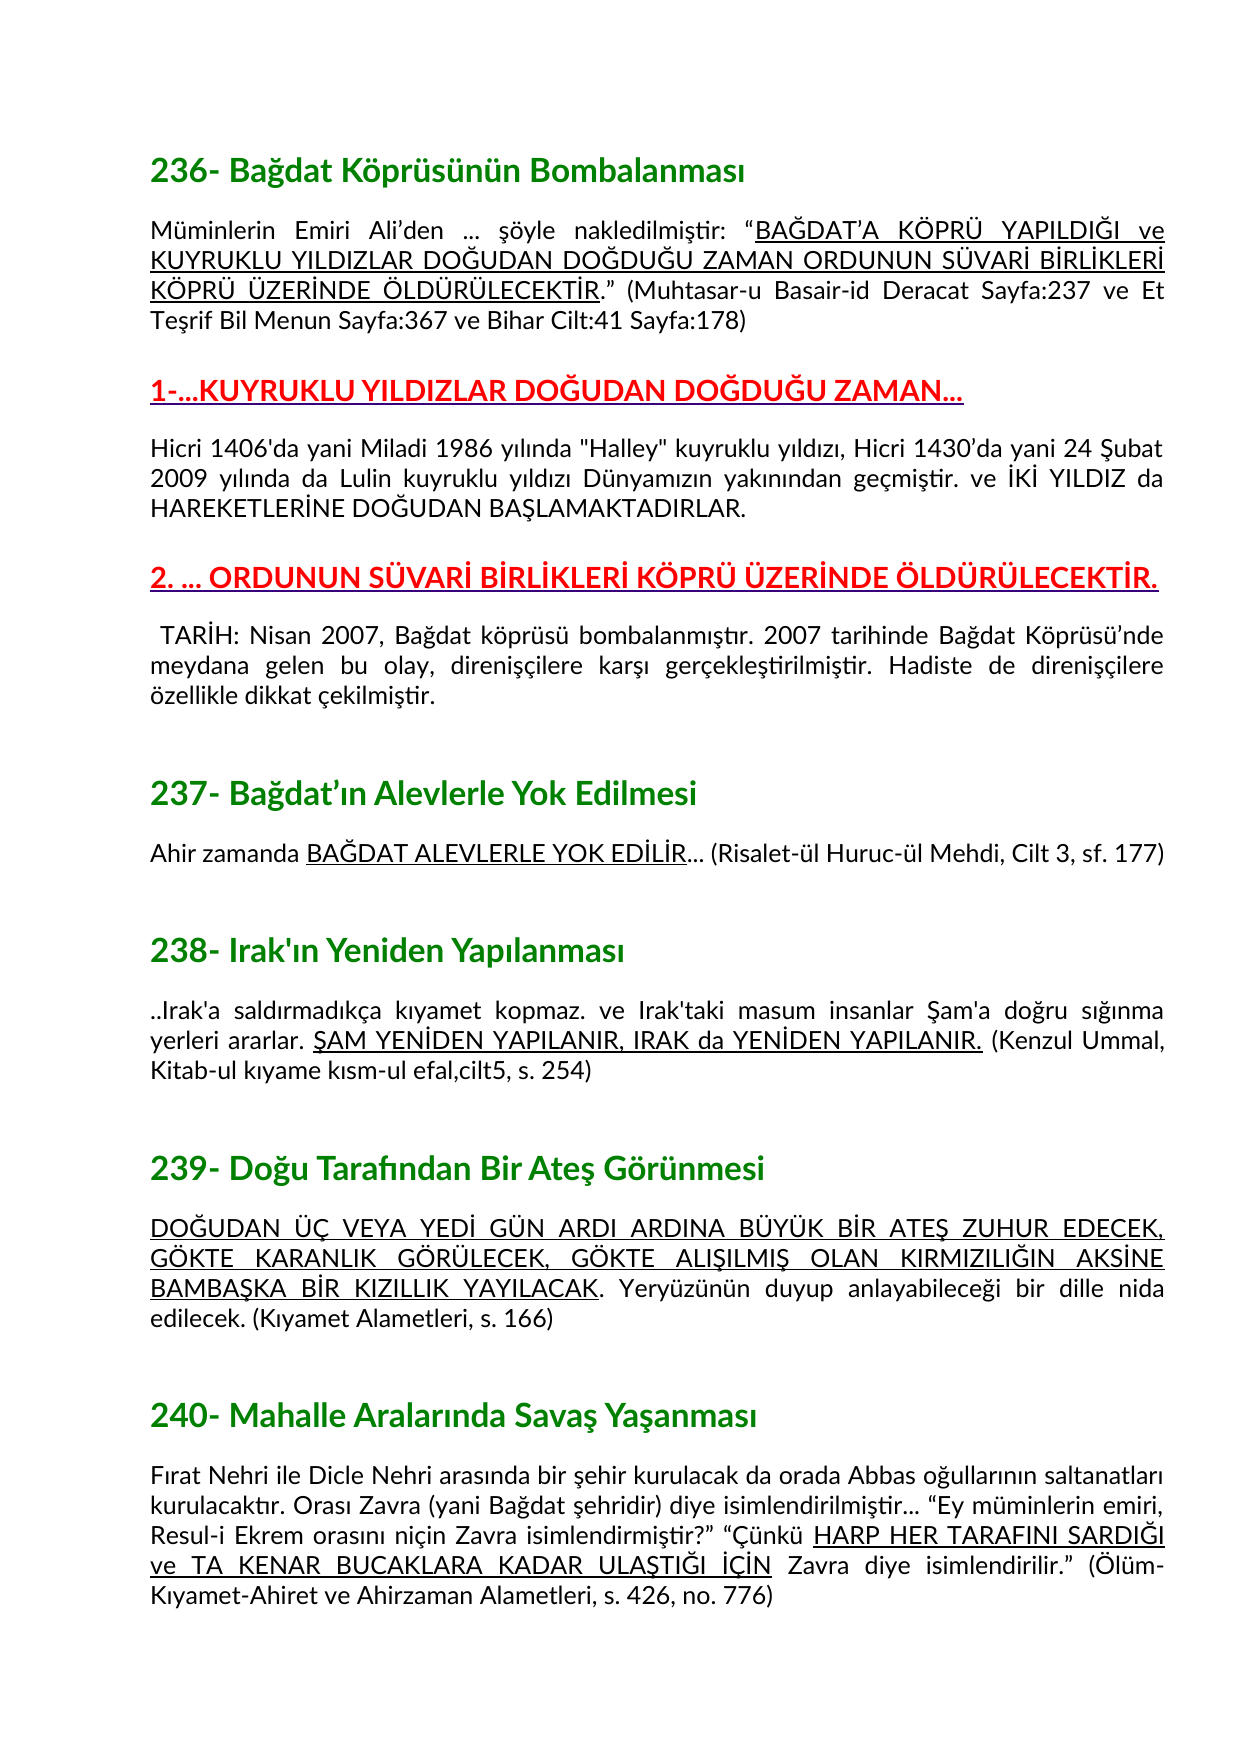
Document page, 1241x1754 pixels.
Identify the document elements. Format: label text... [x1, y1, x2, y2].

text Müminlerin Emiri Ali’den ... şöyle nakledilmiştir: “BAĞDAT’A KÖPRÜ YAPILDIĞI ve KUYRUKLU YILDIZLAR DOĞUDAN DOĞDUĞU ZAMAN ORDUNUN SÜVARİ BİRLİKLERİ [150, 215, 1165, 271]
subtitle 236- Bağdat Köprüsünün Bombalanması [150, 150, 1165, 190]
text Fırat Nehri ile Dicle Nehri arasında bir şehir kurulacak da orada Abbas oğullarının saltanatları kurulacaktır. Orası Zavra (yani Bağdat şehridir) diye isimlendirilmiştir... “Ey müminlerin emiri, Resul-i Ekrem orasını niçin Zavra isimlendirmiştir?” “Çünkü HARP HER TARAFINI SARDIĞI ve TA KENAR BUCAKLARA KADAR ULAŞTIĞI İÇİN Zavra diye isimlendirilir.” (Ölüm-Kıyamet-Ahiret ve Ahirzaman Alametleri, s. 426, no. 776) [150, 1460, 1165, 1610]
subtitle 1-...KUYRUKLU YILDIZLAR DOĞUDAN DOĞDUĞU ZAMAN... [150, 372, 1165, 407]
subtitle 237- Bağdat’ın Alevlerle Yok Edilmesi [150, 772, 1165, 812]
text KÖPRÜ ÜZERİNDE ÖLDÜRÜLECEKTİR.” (Muhtasar-u Basair-id Deracat Sayfa:237 ve Et Teşrif Bil Menun Sayfa:367 ve Bihar Cilt:41 Sayfa:178) [150, 273, 1165, 335]
text DOĞUDAN ÜÇ VEYA YEDİ GÜN ARDI ARDINA BÜYÜK BİR ATEŞ ZUHUR EDECEK, [150, 1212, 1165, 1239]
text Ahir zamanda BAĞDAT ALEVLERLE YOK EDİLİR... (Risalet-ül Huruc-ül Mehdi, Cilt 3, sf. 177) [150, 837, 1165, 867]
text GÖKTE KARANLIK GÖRÜLECEK, GÖKTE ALIŞILMIŞ OLAN KIRMIZILIĞIN AKSİNE [150, 1240, 1165, 1269]
text BAMBAŞKA BİR KIZILLIK YAYILACAK. Yeryüzünün duyup anlayabileceği bir dille nida edilecek. (Kıyamet Alametleri, s. 166) [150, 1270, 1165, 1332]
subtitle 240- Mahalle Aralarında Savaş Yaşanması [150, 1395, 1165, 1435]
text Hicri 1406'da yani Miladi 1986 yılında "Halley" kuyruklu yıldızı, Hicri 1430’da yani 24 Şubat 2009 yılında da Lulin kuyruklu yıldızı Dünyamızın yakınından geçmiştir. ve İKİ YILDIZ da HAREKETLERİNE DOĞUDAN BAŞLAMAKTADIRLAR. [150, 432, 1165, 522]
text ..Irak'a saldırmadıkça kıyamet kopmaz. ve Irak'taki masum insanlar Şam'a doğru sığınma yerleri ararlar. ŞAM YENİDEN YAPILANIR, IRAK da YENİDEN YAPILANIR. (Kenzul Ummal, Kitab-ul kıyame kısm-ul efal,cilt5, s. 254) [150, 995, 1165, 1085]
subtitle 239- Doğu Tarafından Bir Ateş Görünmesi [150, 1147, 1165, 1187]
subtitle 238- Irak'ın Yeniden Yapılanması [150, 930, 1165, 970]
subtitle 2. ... ORDUNUN SÜVARİ BİRLİKLERİ KÖPRÜ ÜZERİNDE ÖLDÜRÜLECEKTİR. [150, 560, 1165, 595]
text TARİH: Nisan 2007, Bağdat köprüsü bombalanmıştır. 2007 tarihinde Bağdat Köprüsü’nde meydana gelen bu olay, direnişçilere karşı gerçekleştirilmiştir. Hadiste de direnişçilere özellikle dikkat çekilmiştir. [150, 620, 1165, 710]
